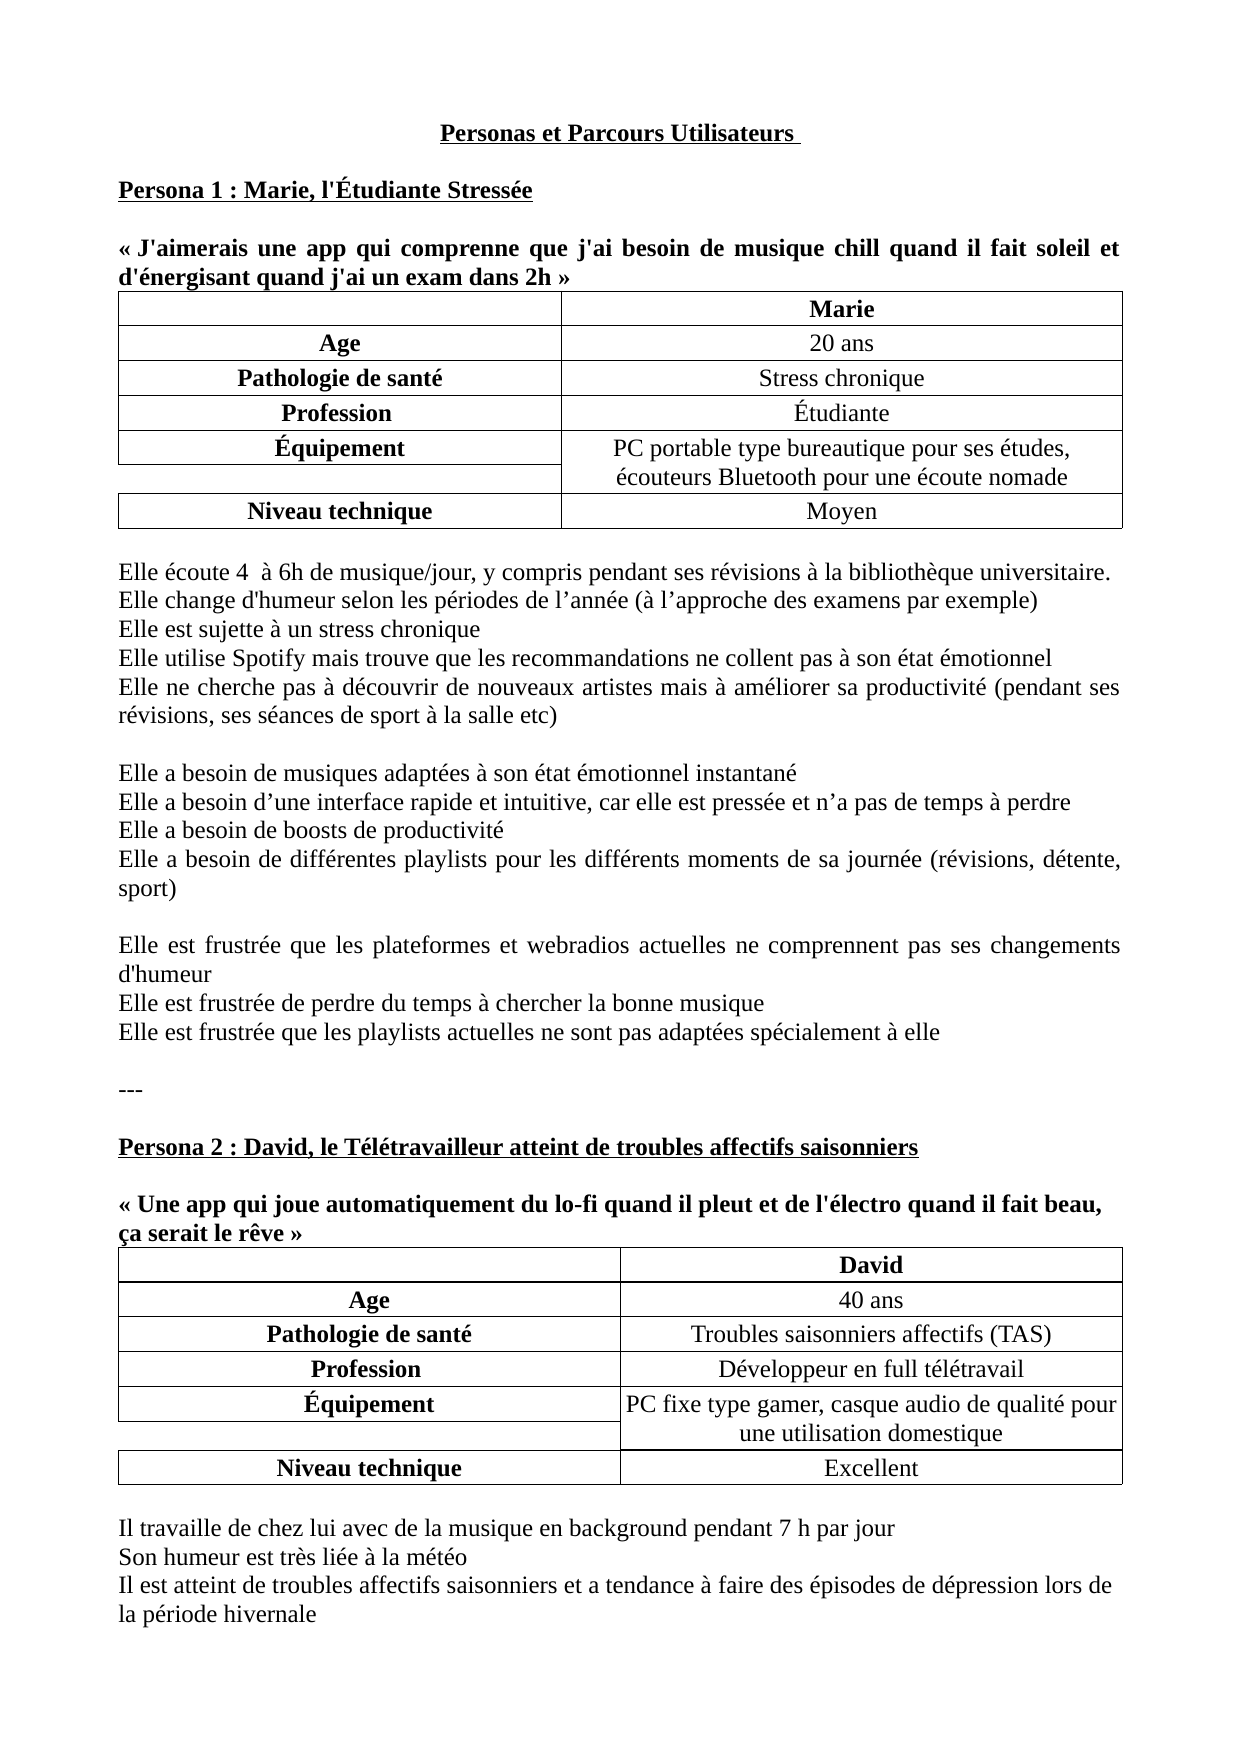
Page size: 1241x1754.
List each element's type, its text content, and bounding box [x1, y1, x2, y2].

table_cell Étudiante [562, 396, 1122, 430]
table_header [119, 292, 561, 325]
table_cell Age [119, 1283, 620, 1316]
table_cell Pathologie de santé [119, 361, 561, 395]
text Elle a besoin d’une interface rapide et intuitive, car elle est pressée et n’a pas de temps à perdre [118, 787, 1122, 816]
table_cell Age [119, 326, 561, 360]
text Elle écoute 4 à 6h de musique/jour, y compris pendant ses révisions à la bibliothèque universitaire. [118, 557, 1122, 586]
text Elle utilise Spotify mais trouve que les recommandations ne collent pas à son état émotionnel [118, 643, 1122, 672]
table_cell Profession [119, 396, 561, 430]
text Elle est frustrée de perdre du temps à chercher la bonne musique [118, 988, 1122, 1017]
text Elle change d'humeur selon les périodes de l’année (à l’approche des examens par exemple) [118, 586, 1122, 614]
table_header Marie [562, 292, 1122, 325]
text Son humeur est très liée à la météo [118, 1542, 1122, 1571]
table_cell Niveau technique [119, 494, 561, 528]
table_cell 40 ans [621, 1283, 1122, 1316]
table_cell Profession [119, 1352, 620, 1386]
table_cell Niveau technique [119, 1451, 620, 1484]
table_cell Stress chronique [562, 361, 1122, 395]
table_cell PC portable type bureautique pour ses études, écouteurs Bluetooth pour une écoute nomade [562, 431, 1122, 493]
text Elle est frustrée que les plateformes et webradios actuelles ne comprennent pas ses changements d'humeur [118, 931, 1122, 988]
table_cell Excellent [621, 1451, 1122, 1484]
text Persona 1 : Marie, l'Étudiante Stressée [118, 176, 1122, 204]
text Personas et Parcours Utilisateurs [118, 118, 1122, 147]
text Elle est frustrée que les playlists actuelles ne sont pas adaptées spécialement à elle [118, 1017, 1122, 1046]
table_header [119, 1248, 620, 1281]
text Il est atteint de troubles affectifs saisonniers et a tendance à faire des épisodes de dépression lors de la période hivernale [118, 1571, 1122, 1628]
table_cell Équipement [119, 431, 561, 464]
text « J'aimerais une app qui comprenne que j'ai besoin de musique chill quand il fait soleil et d'énergisant quand j'ai un exam dans 2h » [118, 233, 1122, 291]
text Il travaille de chez lui avec de la musique en background pendant 7 h par jour [118, 1513, 1122, 1542]
table_cell [118, 465, 561, 493]
text Elle a besoin de différentes playlists pour les différents moments de sa journée (révisions, détente, sport) [118, 844, 1122, 902]
table_cell Pathologie de santé [119, 1317, 620, 1351]
table_cell PC fixe type gamer, casque audio de qualité pour une utilisation domestique [621, 1387, 1122, 1449]
table_cell Équipement [119, 1387, 620, 1421]
table_cell 20 ans [562, 326, 1122, 360]
table_cell [118, 1422, 620, 1449]
text Elle est sujette à un stress chronique [118, 614, 1122, 643]
text Elle a besoin de musiques adaptées à son état émotionnel instantané [118, 758, 1122, 787]
table_cell Moyen [562, 494, 1122, 528]
text --- [118, 1074, 1122, 1103]
table_cell Développeur en full télétravail [621, 1352, 1122, 1386]
text « Une app qui joue automatiquement du lo-fi quand il pleut et de l'électro quand il fait beau, ça serait le rêve » [118, 1189, 1122, 1247]
text Persona 2 : David, le Télétravailleur atteint de troubles affectifs saisonniers [118, 1132, 1122, 1161]
table_cell Troubles saisonniers affectifs (TAS) [621, 1317, 1122, 1351]
table_header David [621, 1248, 1122, 1281]
text Elle a besoin de boosts de productivité [118, 816, 1122, 844]
text Elle ne cherche pas à découvrir de nouveaux artistes mais à améliorer sa productivité (pendant ses révisions, ses séances de sport à la salle etc) [118, 672, 1122, 729]
